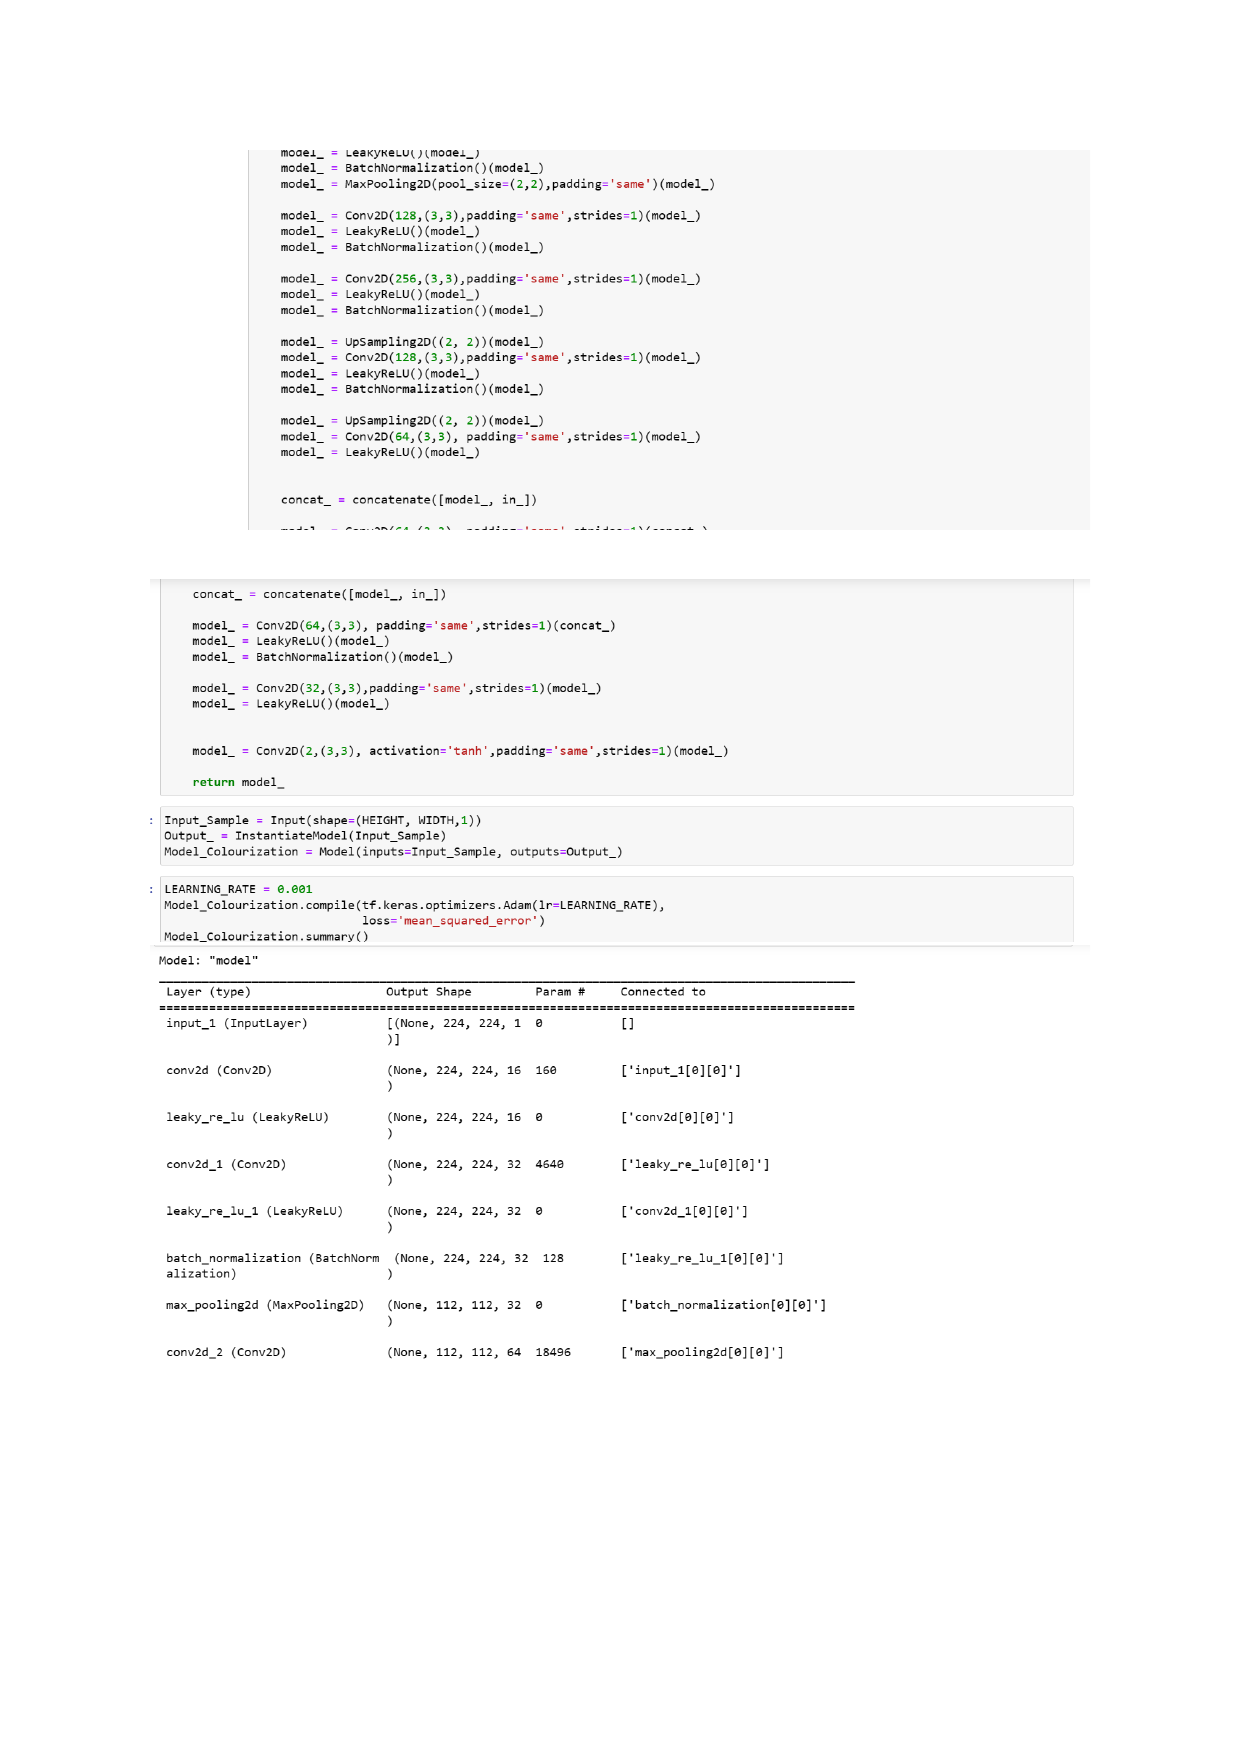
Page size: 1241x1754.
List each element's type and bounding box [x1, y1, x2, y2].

picture [150, 945, 1091, 1362]
picture [150, 578, 1091, 942]
picture [345, 150, 1091, 535]
